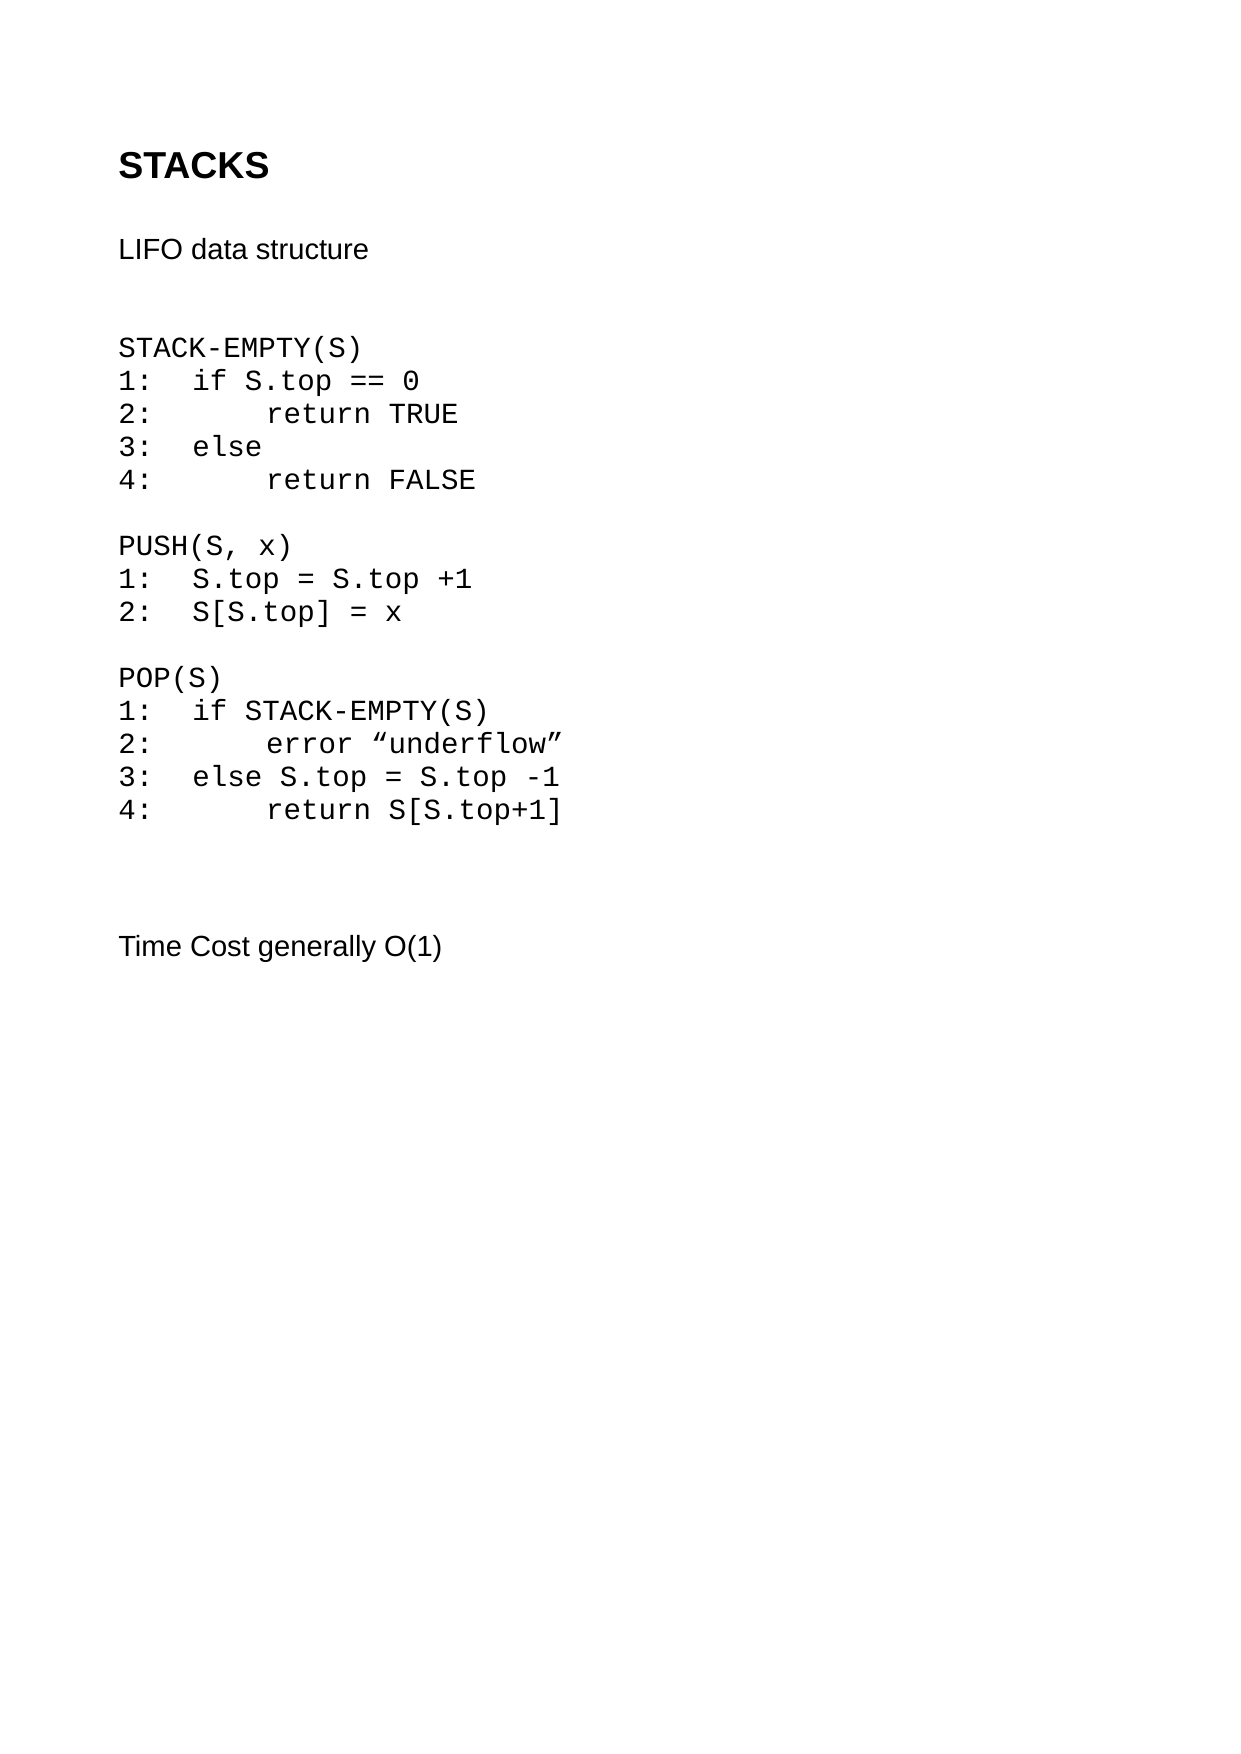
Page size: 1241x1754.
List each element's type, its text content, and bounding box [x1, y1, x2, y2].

text 2: error “underflow” [118, 729, 1122, 762]
text POP(S) [118, 663, 1122, 696]
text STACK-EMPTY(S) [118, 333, 1122, 366]
text PUSH(S, x) [118, 531, 1122, 564]
text LIFO data structure [118, 232, 1122, 266]
text 2: S[S.top] = x [118, 597, 1122, 630]
text 1: if S.top == 0 [118, 366, 1122, 399]
text 3: else S.top = S.top -1 [118, 762, 1122, 795]
text 3: else [118, 432, 1122, 465]
text 1: S.top = S.top +1 [118, 564, 1122, 597]
text 4: return S[S.top+1] [118, 795, 1122, 828]
text Time Cost generally O(1) [118, 929, 1122, 962]
text 1: if STACK-EMPTY(S) [118, 696, 1122, 729]
text 2: return TRUE [118, 399, 1122, 432]
text 4: return FALSE [118, 465, 1122, 498]
subtitle STACKS [118, 143, 1122, 186]
